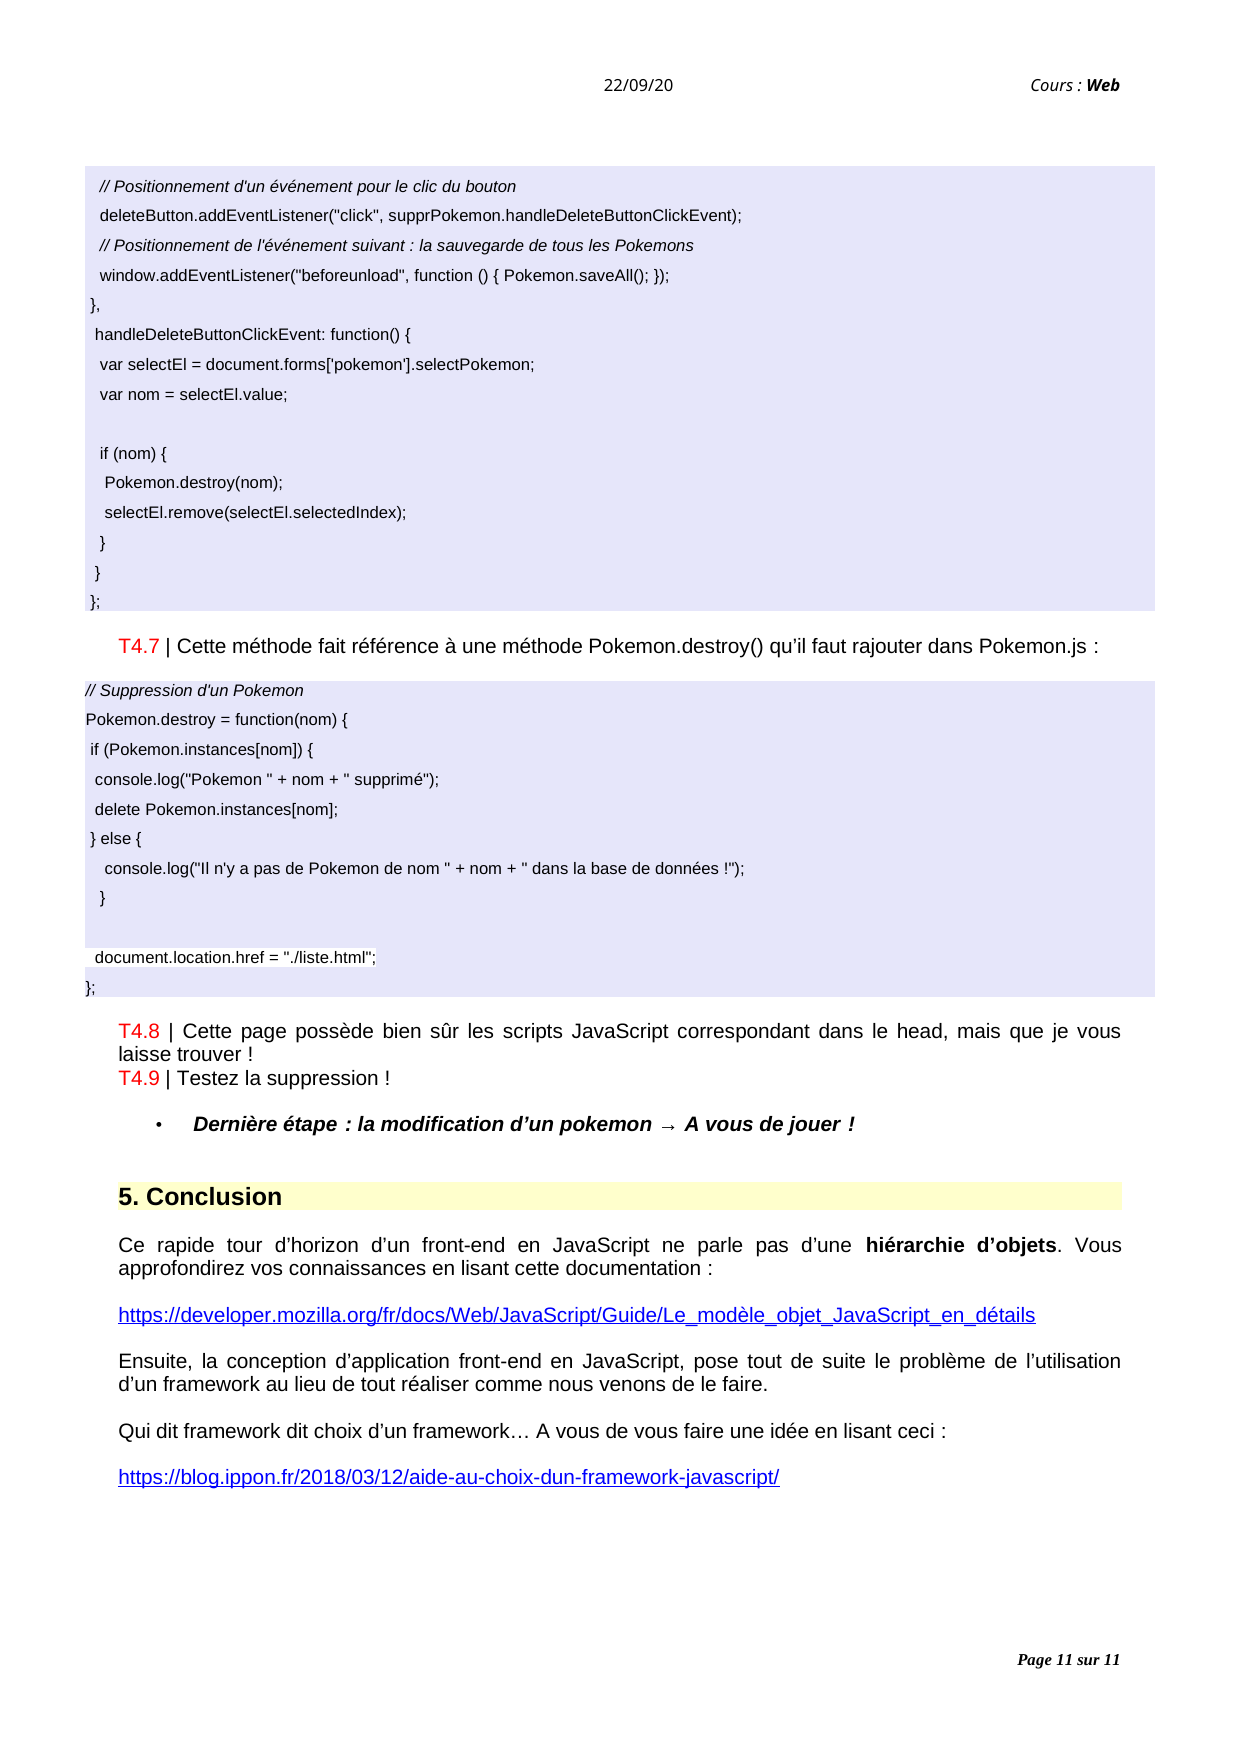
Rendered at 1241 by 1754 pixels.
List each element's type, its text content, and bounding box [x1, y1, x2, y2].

text Qui dit framework dit choix d’un framework… A vous de vous faire une idée en lisant ceci : [118, 1419, 1122, 1443]
text delete Pokemon.instances[nom]; [85, 789, 1155, 818]
text }; [85, 582, 1155, 611]
list Dernière étape : la modification d’un pokemon → A vous de jouer ! [156, 1113, 1122, 1136]
text if (nom) { [85, 433, 1155, 463]
text console.log("Il n'y a pas de Pokemon de nom " + nom + " dans la base de données !"); [85, 848, 1155, 878]
text console.log("Pokemon " + nom + " supprimé"); [85, 759, 1155, 789]
text var nom = selectEl.value; [85, 374, 1155, 403]
text } [85, 522, 1155, 552]
text deleteButton.addEventListener("click", supprPokemon.handleDeleteButtonClickEvent); [85, 196, 1155, 225]
text Pokemon.destroy = function(nom) { [85, 700, 1155, 729]
text var selectEl = document.forms['pokemon'].selectPokemon; [85, 344, 1155, 374]
text Ensuite, la conception d’application front-end en JavaScript, pose tout de suite le problème de l’utilisation d’un framework au lieu de tout réaliser comme nous venons de le faire. [118, 1350, 1122, 1396]
text 5. Conclusion [118, 1182, 1122, 1210]
text T4.8 | Cette page possède bien sûr les scripts JavaScript correspondant dans le head, mais que je vous laisse trouver ! [118, 1020, 1122, 1066]
text selectEl.remove(selectEl.selectedIndex); [85, 492, 1155, 522]
text document.location.href = "./liste.html"; [85, 937, 1155, 967]
text https://blog.ippon.fr/2018/03/12/aide-au-choix-dun-framework-javascript/ [118, 1466, 1122, 1489]
text Pokemon.destroy(nom); [85, 463, 1155, 492]
text } else { [85, 818, 1155, 848]
text // Suppression d'un Pokemon [85, 681, 1155, 700]
text } [85, 552, 1155, 582]
text }; [85, 967, 1155, 997]
text // Positionnement d'un événement pour le clic du bouton [85, 166, 1155, 196]
text https://developer.mozilla.org/fr/docs/Web/JavaScript/Guide/Le_modèle_objet_JavaScript_en_détails [118, 1303, 1122, 1327]
text if (Pokemon.instances[nom]) { [85, 729, 1155, 759]
text // Positionnement de l'événement suivant : la sauvegarde de tous les Pokemons [85, 225, 1155, 255]
text }, [85, 285, 1155, 314]
text T4.7 | Cette méthode fait référence à une méthode Pokemon.destroy() qu’il faut rajouter dans Pokemon.js : [118, 634, 1122, 658]
text } [85, 878, 1155, 907]
text window.addEventListener("beforeunload", function () { Pokemon.saveAll(); }); [85, 255, 1155, 285]
text Ce rapide tour d’horizon d’un front-end en JavaScript ne parle pas d’une hiérarchie d’objets. Vous approfondirez vos connaissances en lisant cette documentation : [118, 1234, 1122, 1280]
text handleDeleteButtonClickEvent: function() { [85, 314, 1155, 344]
text T4.9 | Testez la suppression ! [118, 1066, 1122, 1089]
